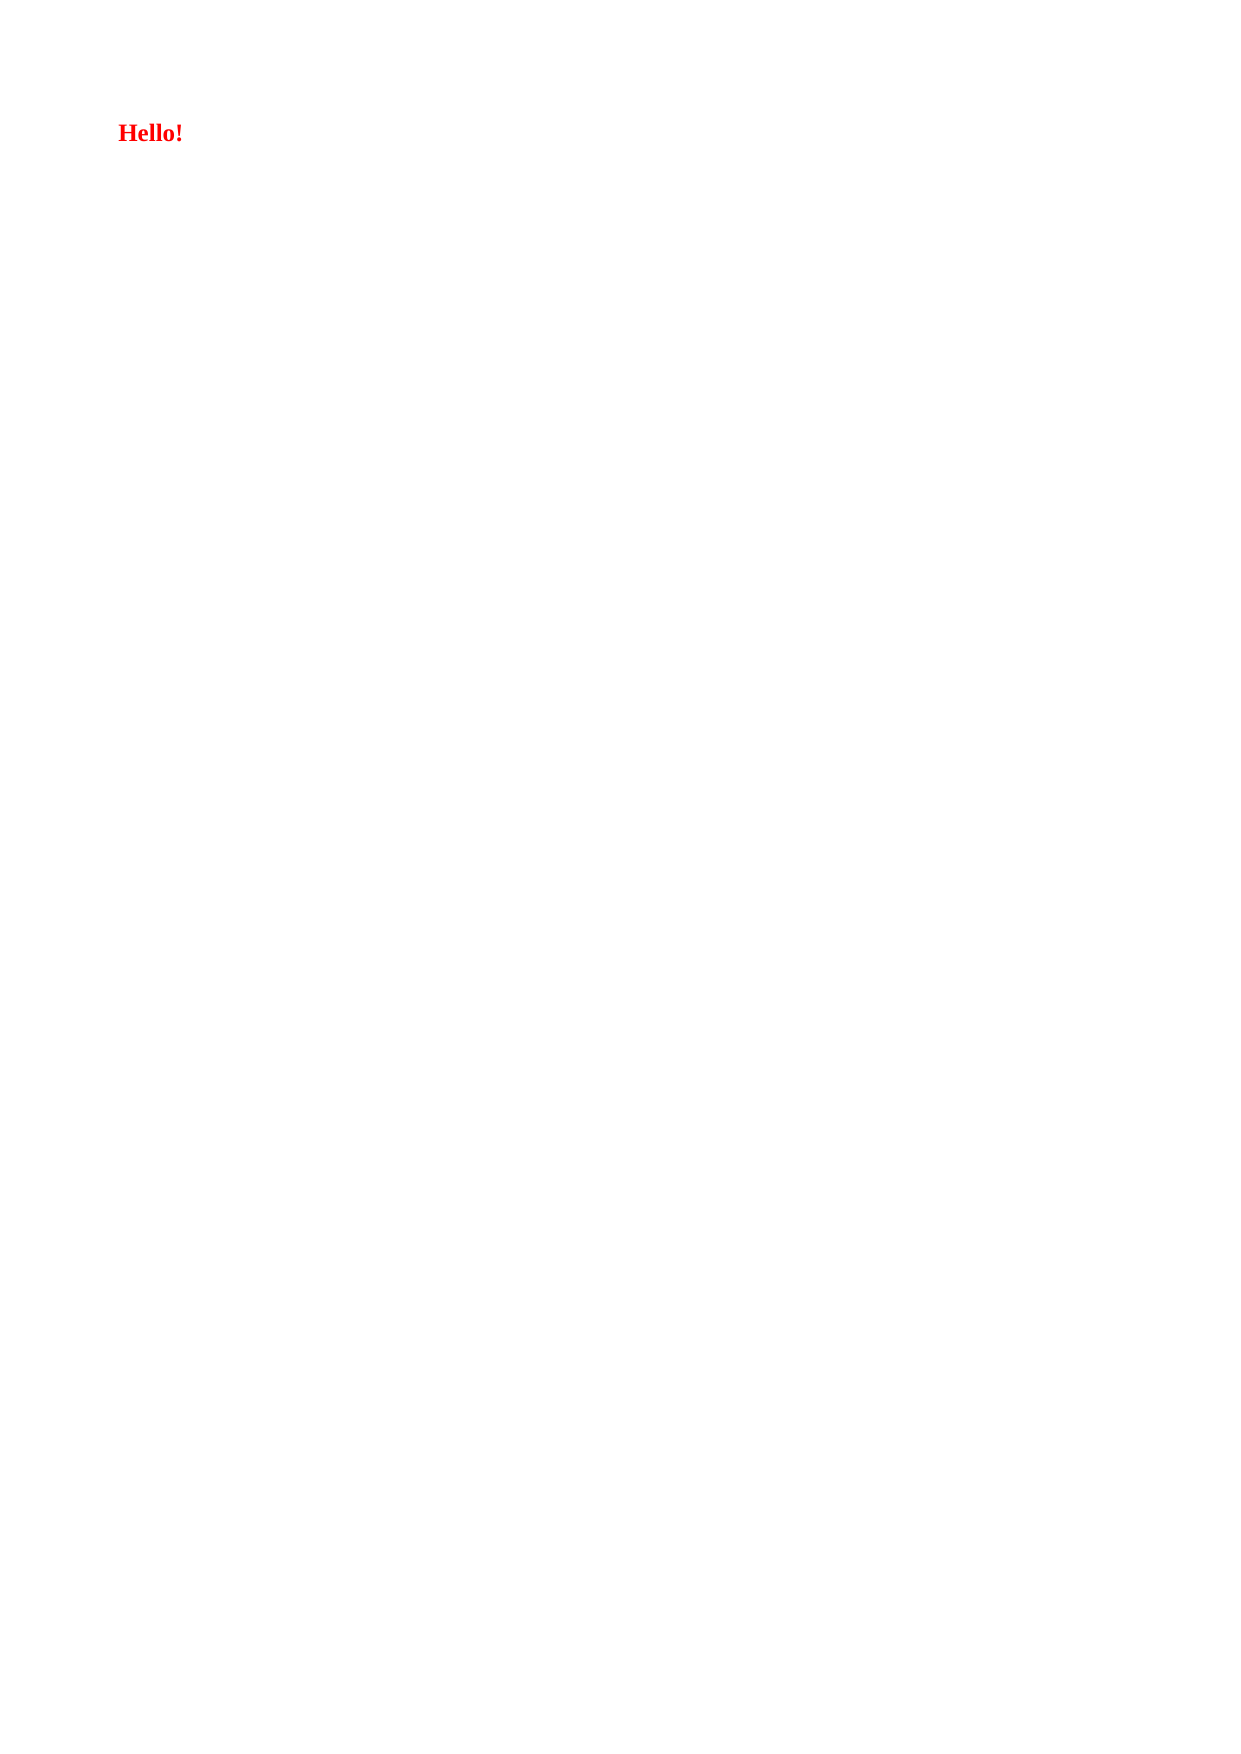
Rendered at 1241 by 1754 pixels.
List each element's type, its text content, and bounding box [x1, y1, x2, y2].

text Hello! [118, 118, 1122, 147]
